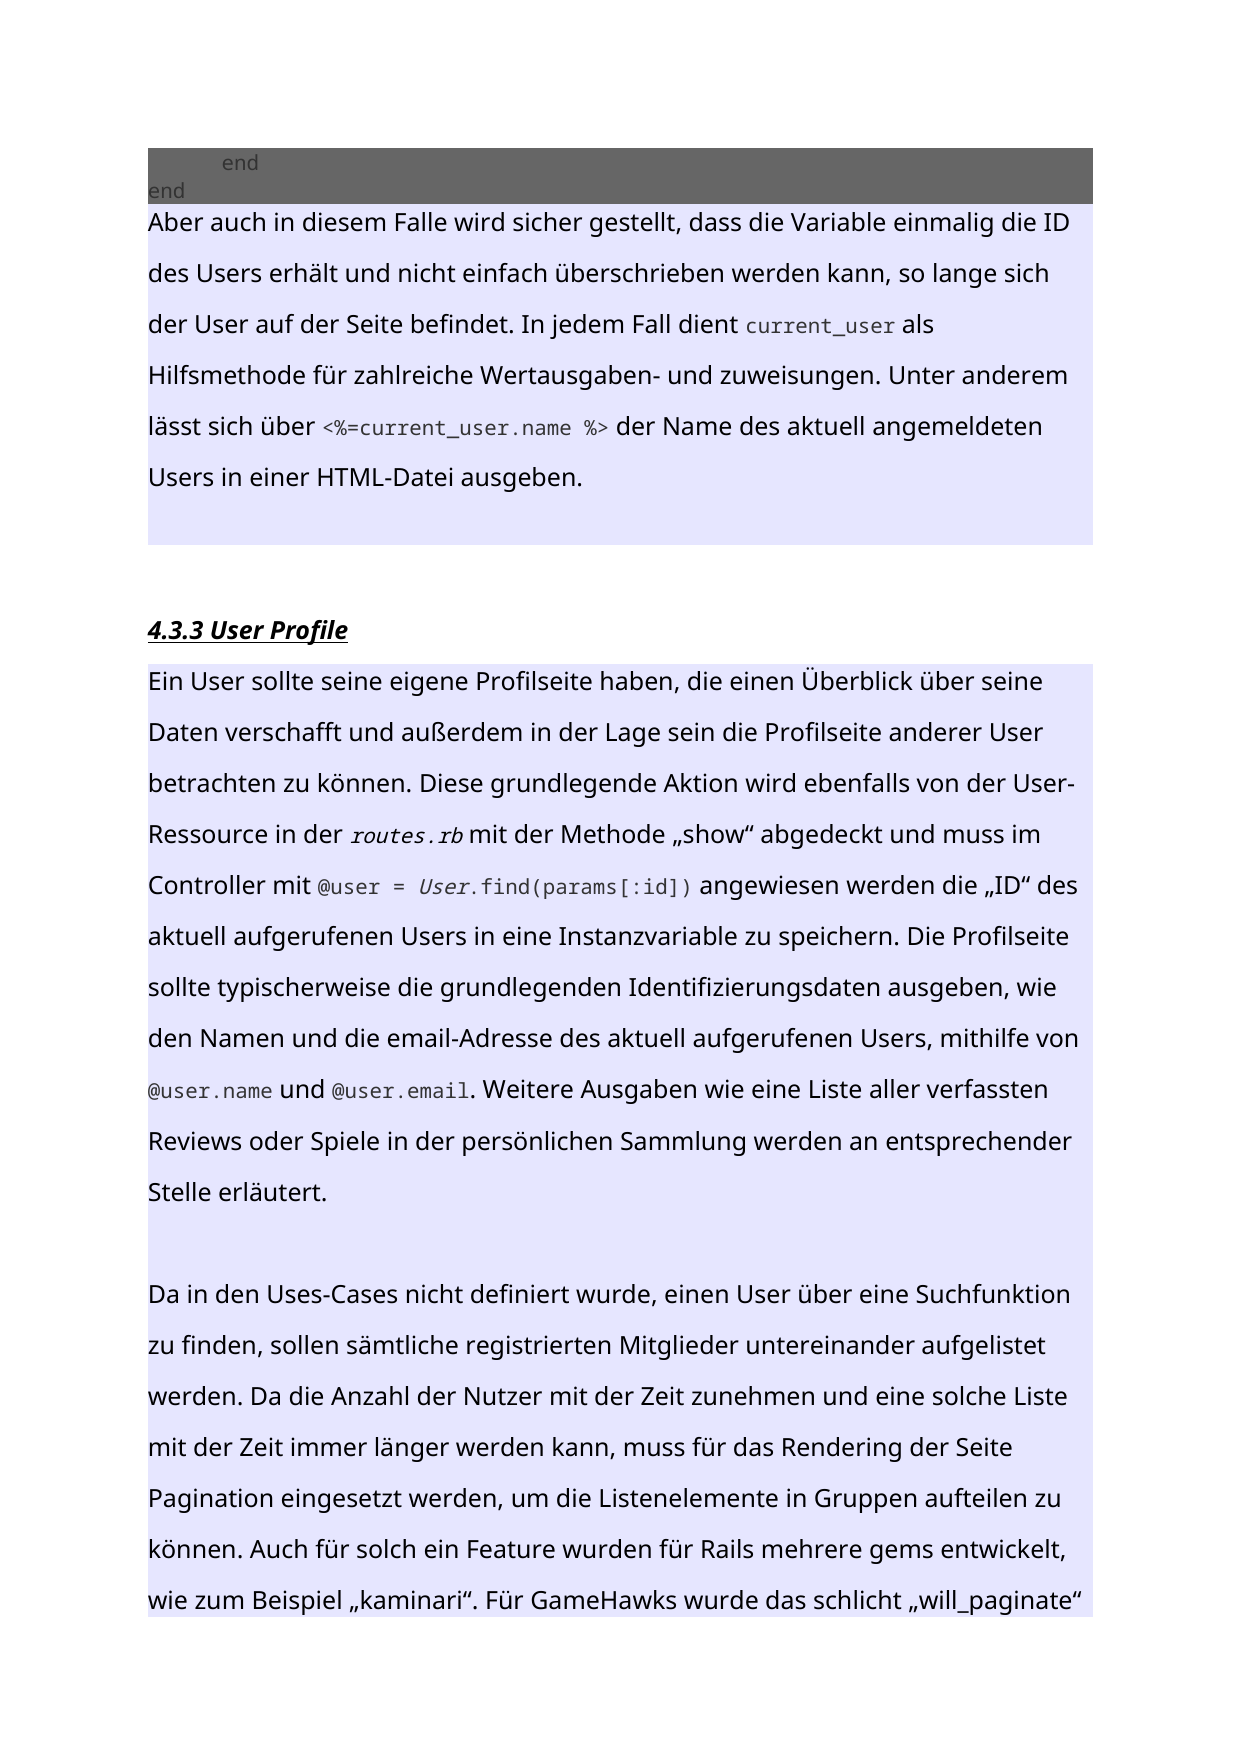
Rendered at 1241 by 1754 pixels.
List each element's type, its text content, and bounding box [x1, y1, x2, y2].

text end [148, 176, 1093, 204]
text Aber auch in diesem Falle wird sicher gestellt, dass die Variable einmalig die ID des Users erhält und nicht einfach überschrieben werden kann, so lange sich der User auf der Seite befindet. In jedem Fall dient current_user als Hilfsmethode für zahlreiche Wertausgaben- und zuweisungen. Unter anderem lässt sich über <%=current_user.name %> der Name des aktuell angemeldeten Users in einer HTML-Datei ausgeben. [148, 204, 1093, 494]
text Da in den Uses-Cases nicht definiert wurde, einen User über eine Suchfunktion zu finden, sollen sämtliche registrierten Mitglieder untereinander aufgelistet werden. Da die Anzahl der Nutzer mit der Zeit zunehmen und eine solche Liste mit der Zeit immer länger werden kann, muss für das Rendering der Seite Pagination eingesetzt werden, um die Listenelemente in Gruppen aufteilen zu können. Auch für solch ein Feature wurden für Rails mehrere gems entwickelt, wie zum Beispiel „kaminari“. Für GameHawks wurde das schlicht „will_paginate“ [148, 1276, 1093, 1617]
subtitle 4.3.3 User Profile [148, 613, 1093, 647]
text end [148, 148, 1093, 176]
text Ein User sollte seine eigene Profilseite haben, die einen Überblick über seine Daten verschafft und außerdem in der Lage sein die Profilseite anderer User betrachten zu können. Diese grundlegende Aktion wird ebenfalls von der User-Ressource in der routes.rb mit der Methode „show“ abgedeckt und muss im Controller mit @user = User.find(params[:id]) angewiesen werden die „ID“ des aktuell aufgerufenen Users in eine Instanzvariable zu speichern. Die Profilseite sollte typischerweise die grundlegenden Identifizierungsdaten ausgeben, wie den Namen und die email-Adresse des aktuell aufgerufenen Users, mithilfe von @user.name und @user.email. Weitere Ausgaben wie eine Liste aller verfassten Reviews oder Spiele in der persönlichen Sammlung werden an entsprechender Stelle erläutert. [148, 664, 1093, 1208]
